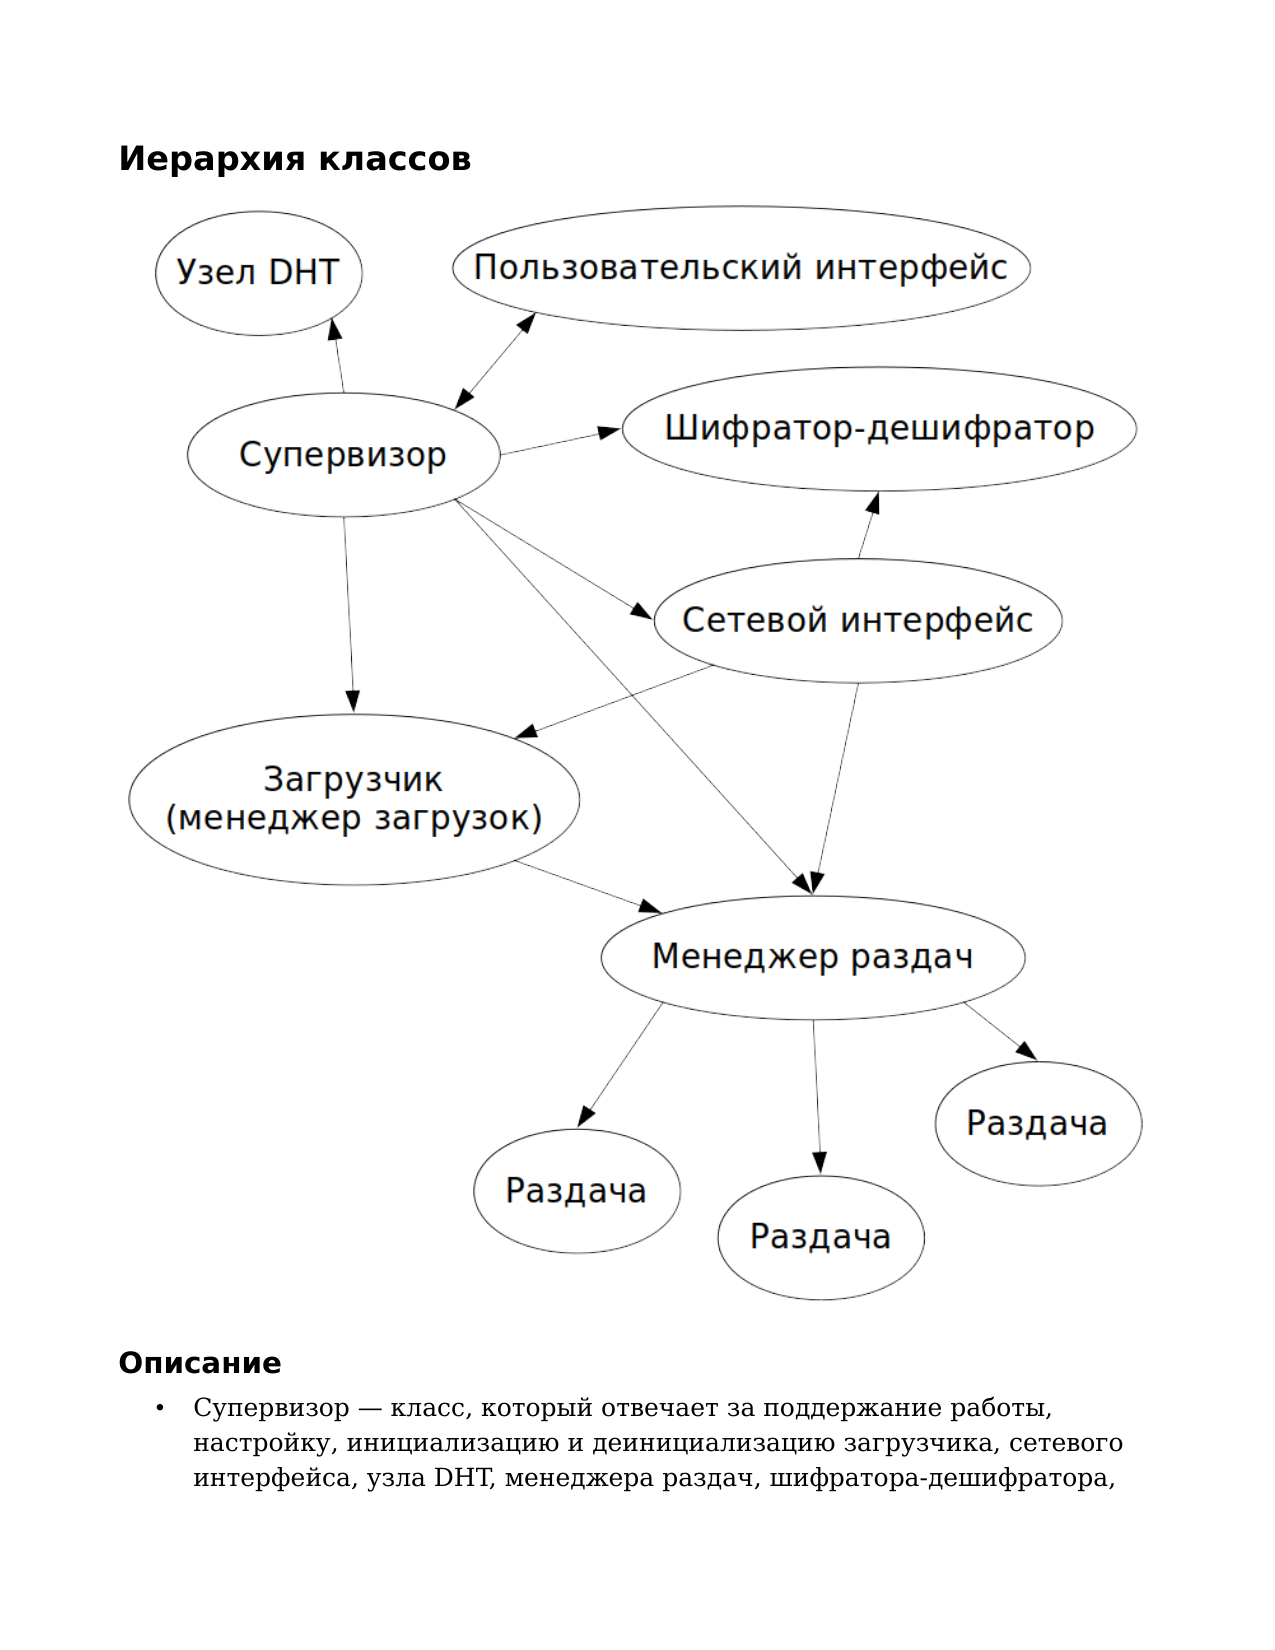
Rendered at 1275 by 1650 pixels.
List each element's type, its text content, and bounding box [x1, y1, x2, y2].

subtitle Иерархия классов [118, 139, 1157, 178]
list Супервизор — класс, который отвечает за поддержание работы, настройку, инициализацию и деинициализацию загрузчика, сетевого интерфейса, узла DHT, менеджера раздач, шифратора-дешифратора, [156, 1393, 1157, 1492]
picture [118, 190, 1157, 1332]
subtitle Описание [118, 1346, 1157, 1381]
